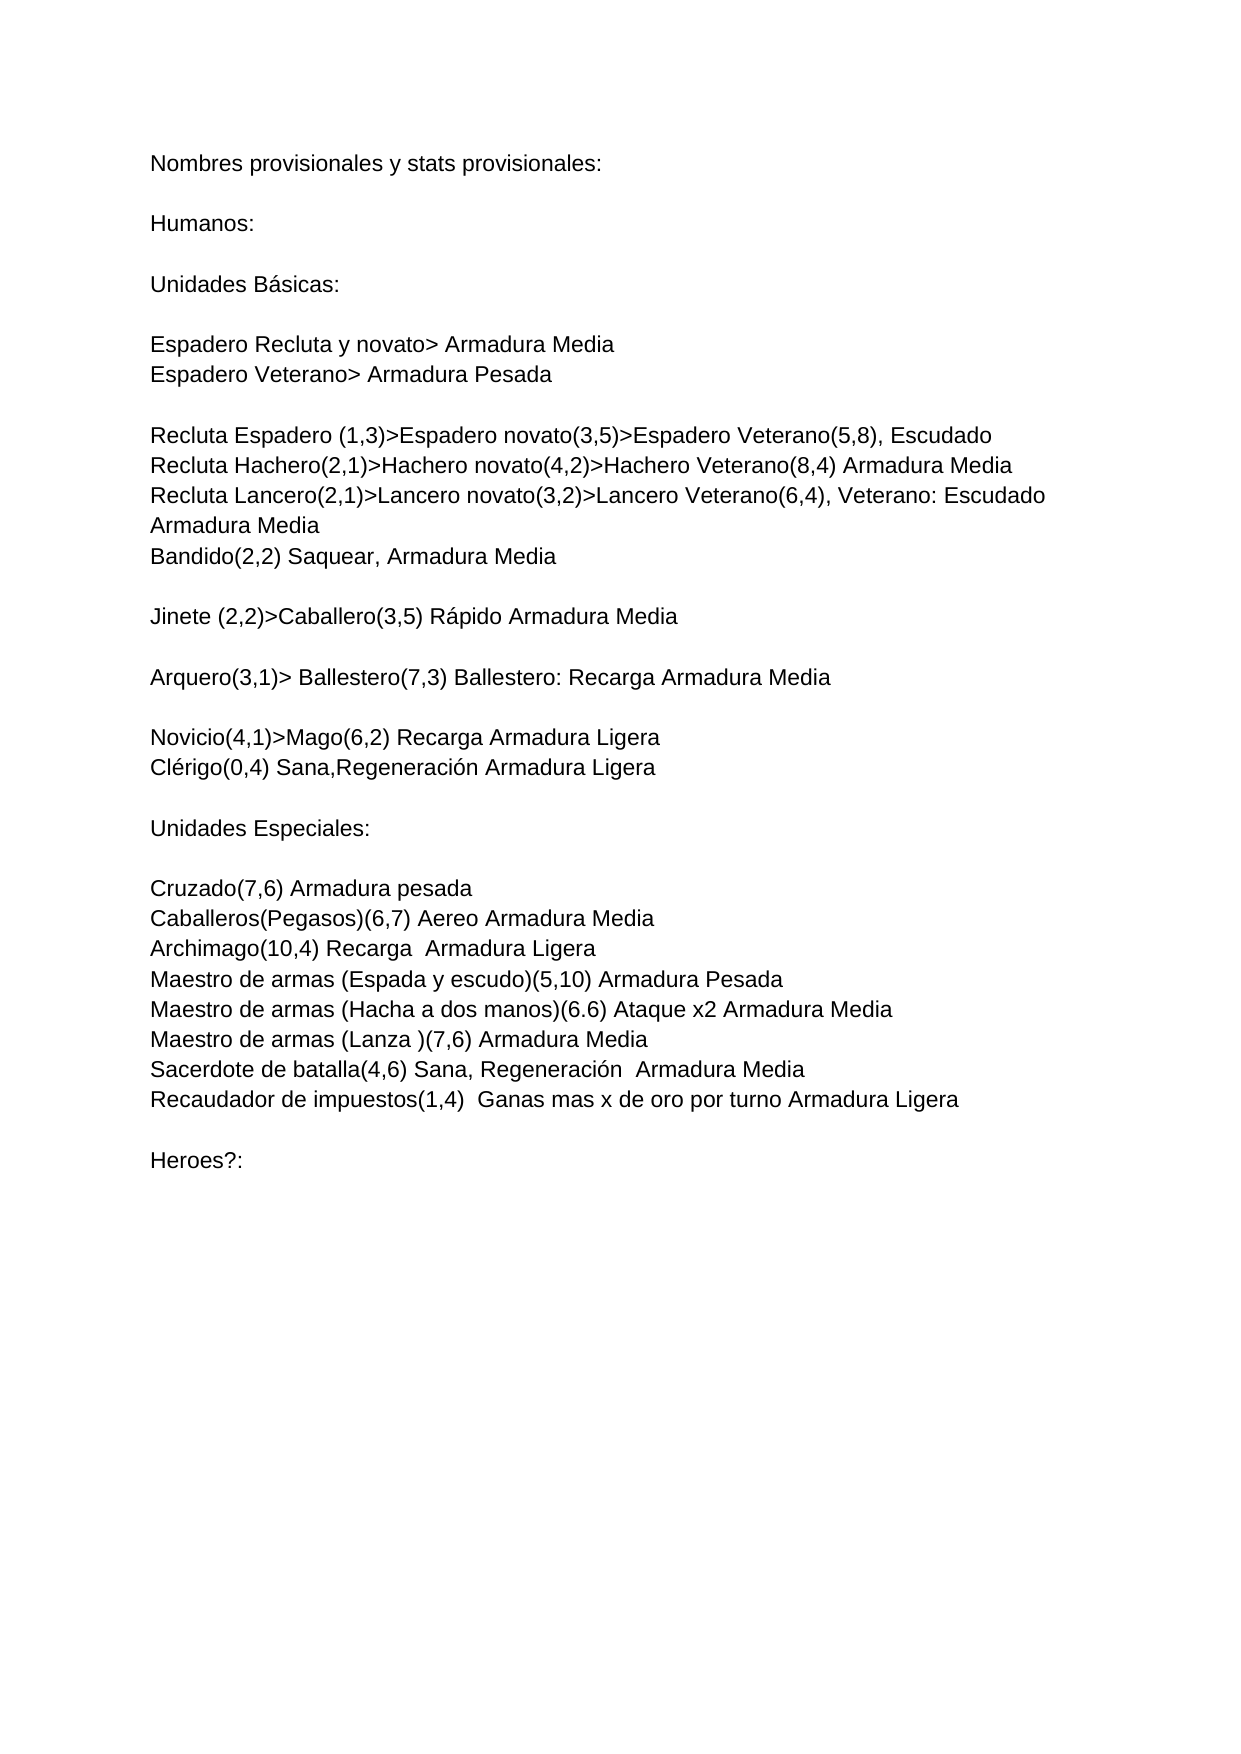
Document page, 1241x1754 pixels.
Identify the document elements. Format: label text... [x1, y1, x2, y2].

text Clérigo(0,4) Sana,Regeneración Armadura Ligera [150, 754, 1090, 781]
text Recluta Espadero (1,3)>Espadero novato(3,5)>Espadero Veterano(5,8), Escudado [150, 422, 1090, 448]
text Recaudador de impuestos(1,4) Ganas mas x de oro por turno Armadura Ligera [150, 1086, 1090, 1113]
text Recluta Lancero(2,1)>Lancero novato(3,2)>Lancero Veterano(6,4), Veterano: Escudado Armadura Media [150, 482, 1090, 539]
text Maestro de armas (Hacha a dos manos)(6.6) Ataque x2 Armadura Media [150, 996, 1090, 1022]
text Heroes?: [150, 1147, 1090, 1173]
text Arquero(3,1)> Ballestero(7,3) Ballestero: Recarga Armadura Media [150, 663, 1090, 690]
text Maestro de armas (Espada y escudo)(5,10) Armadura Pesada [150, 966, 1090, 992]
text Novicio(4,1)>Mago(6,2) Recarga Armadura Ligera [150, 724, 1090, 750]
text Cruzado(7,6) Armadura pesada [150, 875, 1090, 901]
text Humanos: [150, 210, 1090, 237]
text Maestro de armas (Lanza )(7,6) Armadura Media [150, 1026, 1090, 1052]
text Caballeros(Pegasos)(6,7) Aereo Armadura Media [150, 905, 1090, 932]
text Unidades Especiales: [150, 814, 1090, 841]
text Unidades Básicas: [150, 271, 1090, 297]
text Jinete (2,2)>Caballero(3,5) Rápido Armadura Media [150, 603, 1090, 629]
text Espadero Recluta y novato> Armadura Media [150, 331, 1090, 358]
text Bandido(2,2) Saquear, Armadura Media [150, 543, 1090, 569]
text Nombres provisionales y stats provisionales: [150, 150, 1090, 176]
text Recluta Hachero(2,1)>Hachero novato(4,2)>Hachero Veterano(8,4) Armadura Media [150, 452, 1090, 478]
text Sacerdote de batalla(4,6) Sana, Regeneración Armadura Media [150, 1056, 1090, 1083]
text Archimago(10,4) Recarga Armadura Ligera [150, 935, 1090, 962]
text Espadero Veterano> Armadura Pesada [150, 361, 1090, 388]
